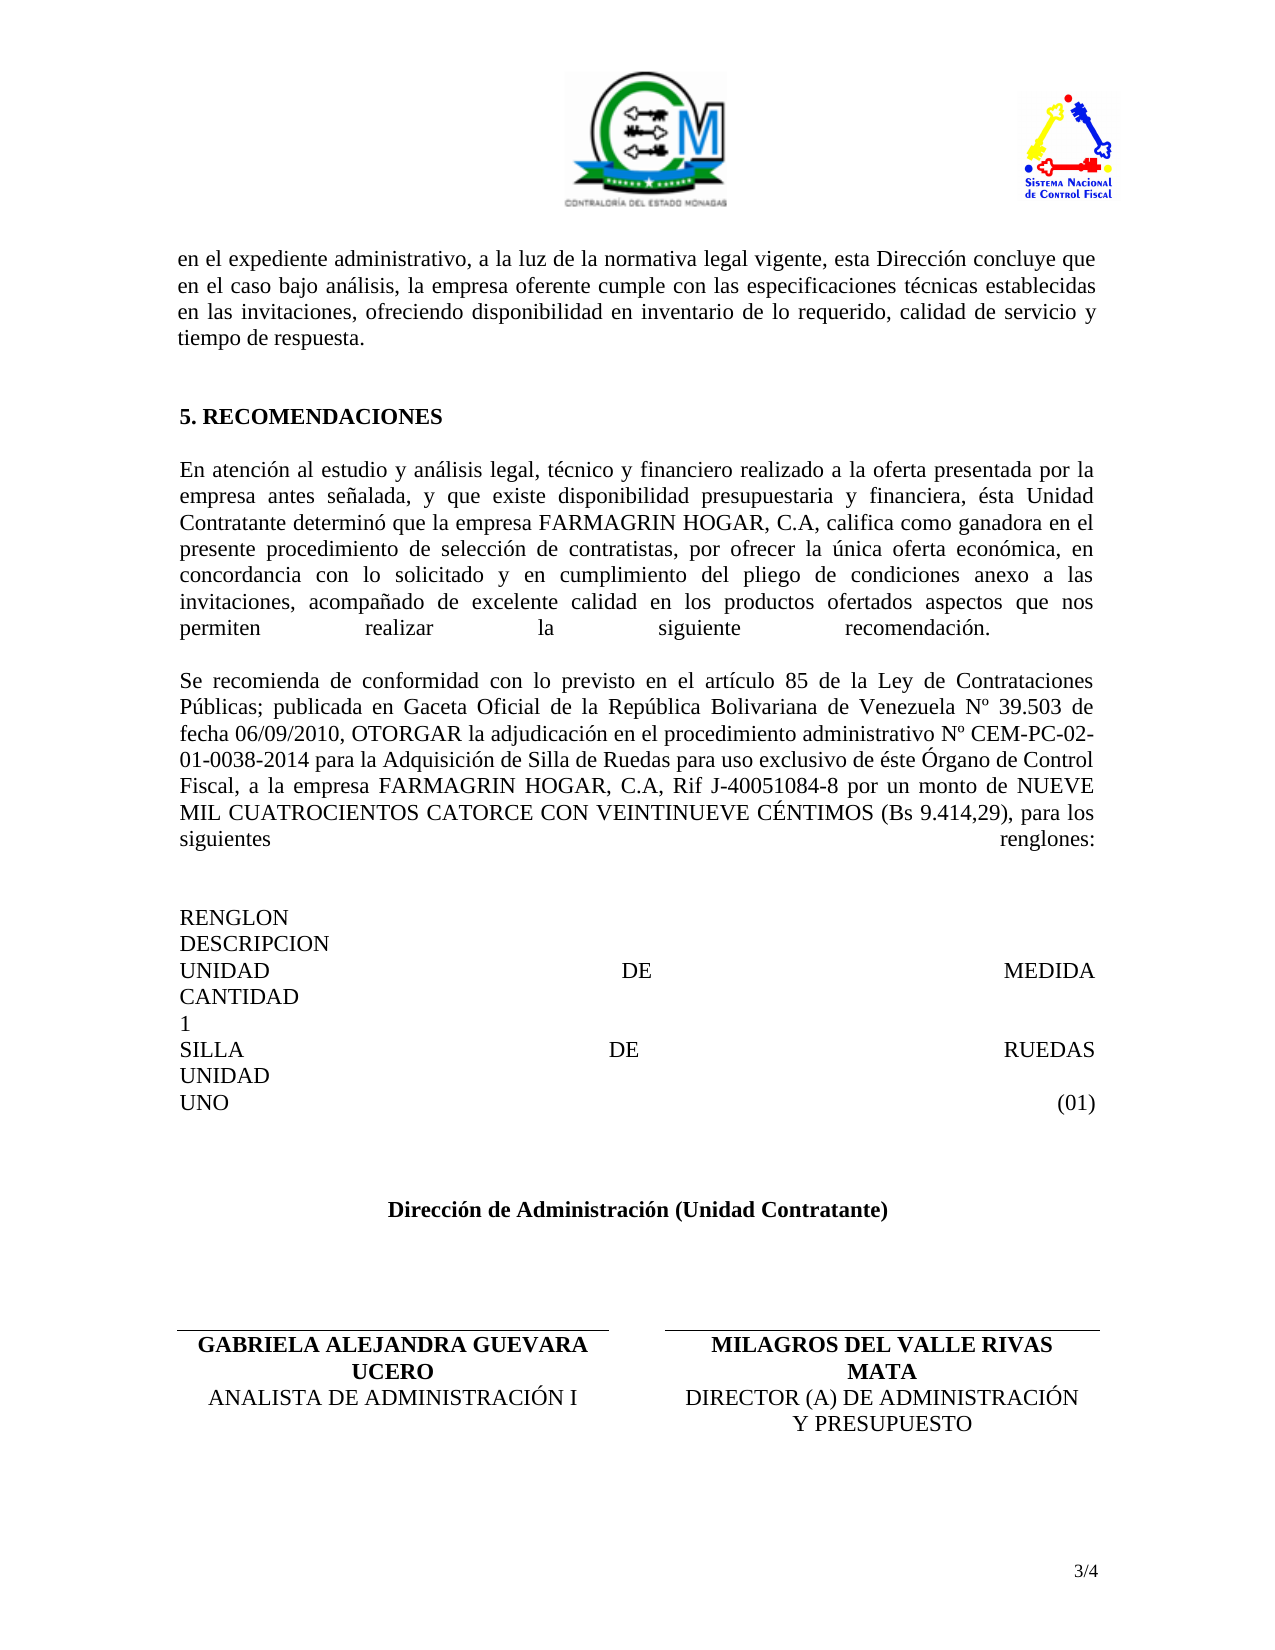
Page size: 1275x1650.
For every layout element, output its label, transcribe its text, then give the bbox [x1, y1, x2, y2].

text En atención al estudio y análisis legal, técnico y financiero realizado a la oferta presentada por la empresa antes señalada, y que existe disponibilidad presupuestaria y financiera, ésta Unidad Contratante determinó que la empresa FARMAGRIN HOGAR, C.A, califica como ganadora en el presente procedimiento de selección de contratistas, por ofrecer la única oferta económica, en concordancia con lo solicitado y en cumplimiento del pliego de condiciones anexo a las invitaciones, acompañado de excelente calidad en los productos ofertados aspectos que nos permiten realizar la siguiente recomendación. Se recomienda de conformidad con lo previsto en el artículo 85 de la Ley de Contrataciones Públicas; publicada en Gaceta Oficial de la República Bolivariana de Venezuela Nº 39.503 de fecha 06/09/2010, OTORGAR la adjudicación en el procedimiento administrativo Nº CEM-PC-02-01-0038-2014 para la Adquisición de Silla de Ruedas para uso exclusivo de éste Órgano de Control Fiscal, a la empresa FARMAGRIN HOGAR, C.A, Rif J-40051084-8 por un monto de NUEVE MIL CUATROCIENTOS CATORCE CON VEINTINUEVE CÉNTIMOS (Bs 9.414,29), para los siguientes renglones: RENGLON DESCRIPCION UNIDAD DE MEDIDA CANTIDAD 1 SILLA DE RUEDAS UNIDAD UNO (01) [179, 456, 1095, 1141]
table_header Dirección de Administración (Unidad Contratante) [178, 1196, 1098, 1249]
picture [562, 69, 730, 210]
table_header [609, 1330, 665, 1437]
table_header MILAGROS DEL VALLE RIVAS MATA DIRECTOR (A) DE ADMINISTRACIÓN Y PRESUPUESTO [665, 1331, 1099, 1437]
text en el expediente administrativo, a la luz de la normativa legal vigente, esta Dirección concluye que en el caso bajo análisis, la empresa oferente cumple con las especificaciones técnicas establecidas en las invitaciones, ofreciendo disponibilidad en inventario de lo requerido, calidad de servicio y tiempo de respuesta. [177, 245, 1098, 351]
picture [1017, 91, 1121, 201]
text 5. RECOMENDACIONES [179, 403, 1095, 430]
table_header GABRIELA ALEJANDRA GUEVARA UCERO ANALISTA DE ADMINISTRACIÓN I [177, 1331, 608, 1437]
